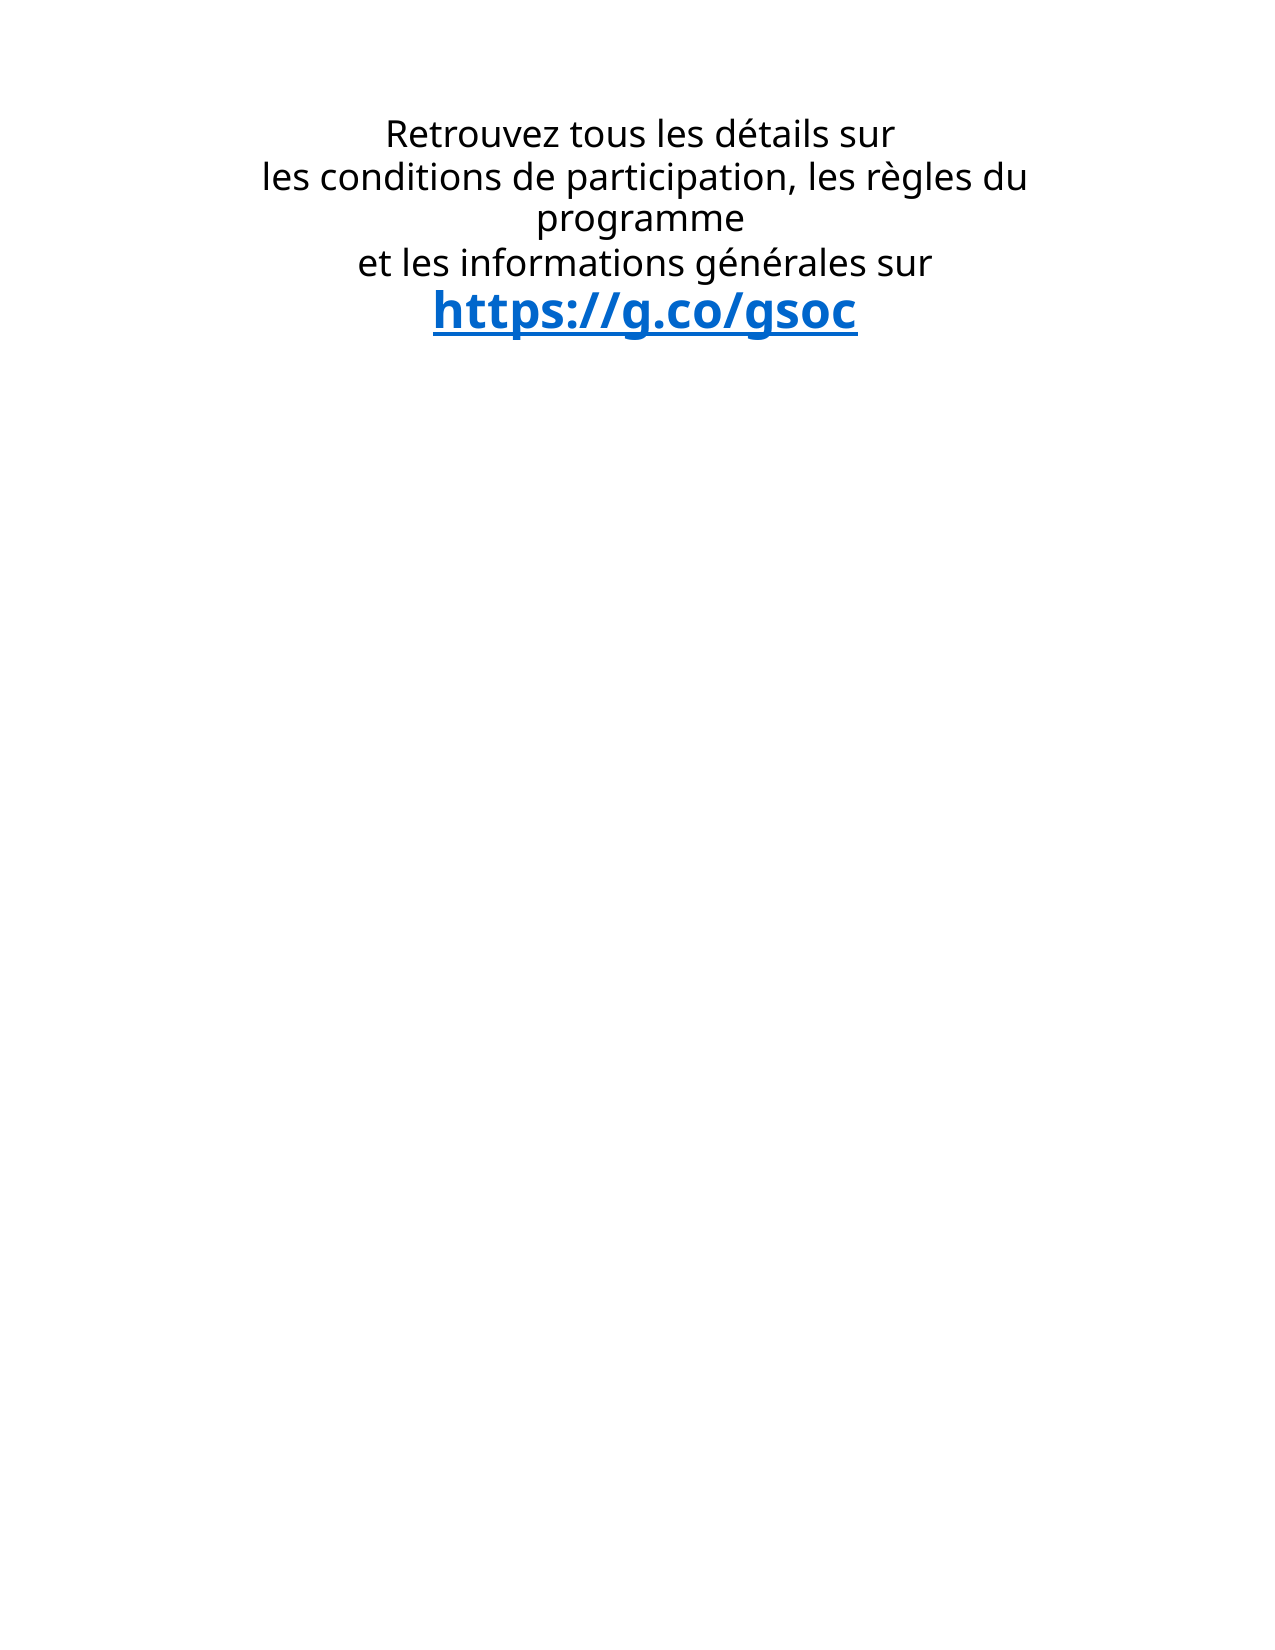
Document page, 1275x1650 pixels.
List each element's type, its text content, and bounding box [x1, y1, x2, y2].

text et les informations générales sur https://g.co/gsoc [165, 242, 1125, 343]
text Retrouvez tous les détails sur [165, 112, 1125, 156]
text les conditions de participation, les règles du programme [165, 156, 1125, 242]
